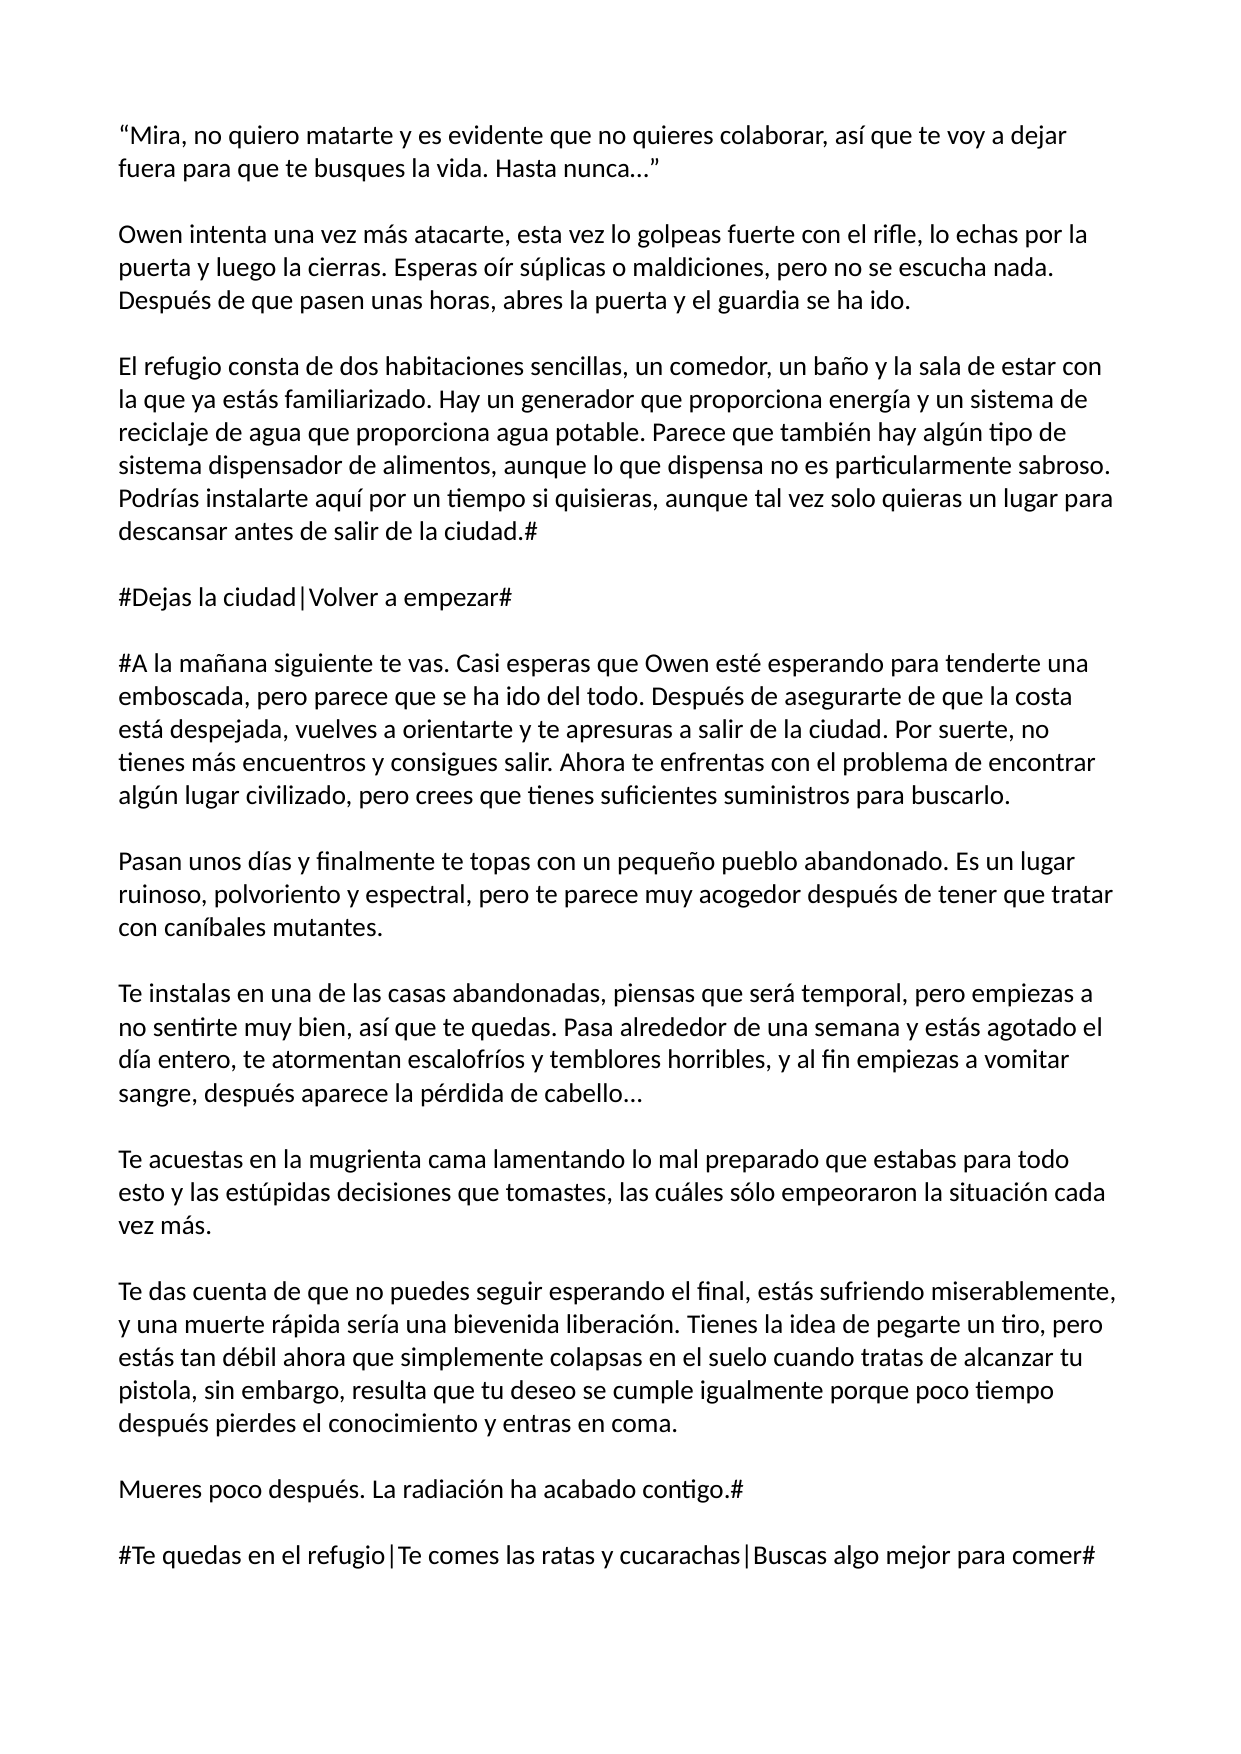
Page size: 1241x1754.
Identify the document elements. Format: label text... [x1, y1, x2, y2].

text Pasan unos días y finalmente te topas con un pequeño pueblo abandonado. Es un lugar ruinoso, polvoriento y espectral, pero te parece muy acogedor después de tener que tratar con caníbales mutantes. [118, 844, 1122, 944]
text Te das cuenta de que no puedes seguir esperando el final, estás sufriendo miserablemente, y una muerte rápida sería una bievenida liberación. Tienes la idea de pegarte un tiro, pero estás tan débil ahora que simplemente colapsas en el suelo cuando tratas de alcanzar tu pistola, sin embargo, resulta que tu deseo se cumple igualmente porque poco tiempo después pierdes el conocimiento y entras en coma. [118, 1274, 1122, 1439]
text #A la mañana siguiente te vas. Casi esperas que Owen esté esperando para tenderte una emboscada, pero parece que se ha ido del todo. Después de asegurarte de que la costa está despejada, vuelves a orientarte y te apresuras a salir de la ciudad. Por suerte, no tienes más encuentros y consigues salir. Ahora te enfrentas con el problema de encontrar algún lugar civilizado, pero crees que tienes suficientes suministros para buscarlo. [118, 646, 1122, 812]
text #Te quedas en el refugio|Te comes las ratas y cucarachas|Buscas algo mejor para comer# [118, 1538, 1122, 1571]
text #Dejas la ciudad|Volver a empezar# [118, 580, 1122, 613]
text Owen intenta una vez más atacarte, esta vez lo golpeas fuerte con el rifle, lo echas por la puerta y luego la cierras. Esperas oír súplicas o maldiciones, pero no se escucha nada. Después de que pasen unas horas, abres la puerta y el guardia se ha ido. [118, 217, 1122, 316]
text El refugio consta de dos habitaciones sencillas, un comedor, un baño y la sala de estar con la que ya estás familiarizado. Hay un generador que proporciona energía y un sistema de reciclaje de agua que proporciona agua potable. Parece que también hay algún tipo de sistema dispensador de alimentos, aunque lo que dispensa no es particularmente sabroso. Podrías instalarte aquí por un tiempo si quisieras, aunque tal vez solo quieras un lugar para descansar antes de salir de la ciudad.# [118, 349, 1122, 547]
text Te acuestas en la mugrienta cama lamentando lo mal preparado que estabas para todo esto y las estúpidas decisiones que tomastes, las cuáles sólo empeoraron la situación cada vez más. [118, 1142, 1122, 1241]
text Te instalas en una de las casas abandonadas, piensas que será temporal, pero empiezas a no sentirte muy bien, así que te quedas. Pasa alrededor de una semana y estás agotado el día entero, te atormentan escalofríos y temblores horribles, y al fin empiezas a vomitar sangre, después aparece la pérdida de cabello... [118, 977, 1122, 1109]
text Mueres poco después. La radiación ha acabado contigo.# [118, 1472, 1122, 1505]
text “Mira, no quiero matarte y es evidente que no quieres colaborar, así que te voy a dejar fuera para que te busques la vida. Hasta nunca…” [118, 118, 1122, 184]
